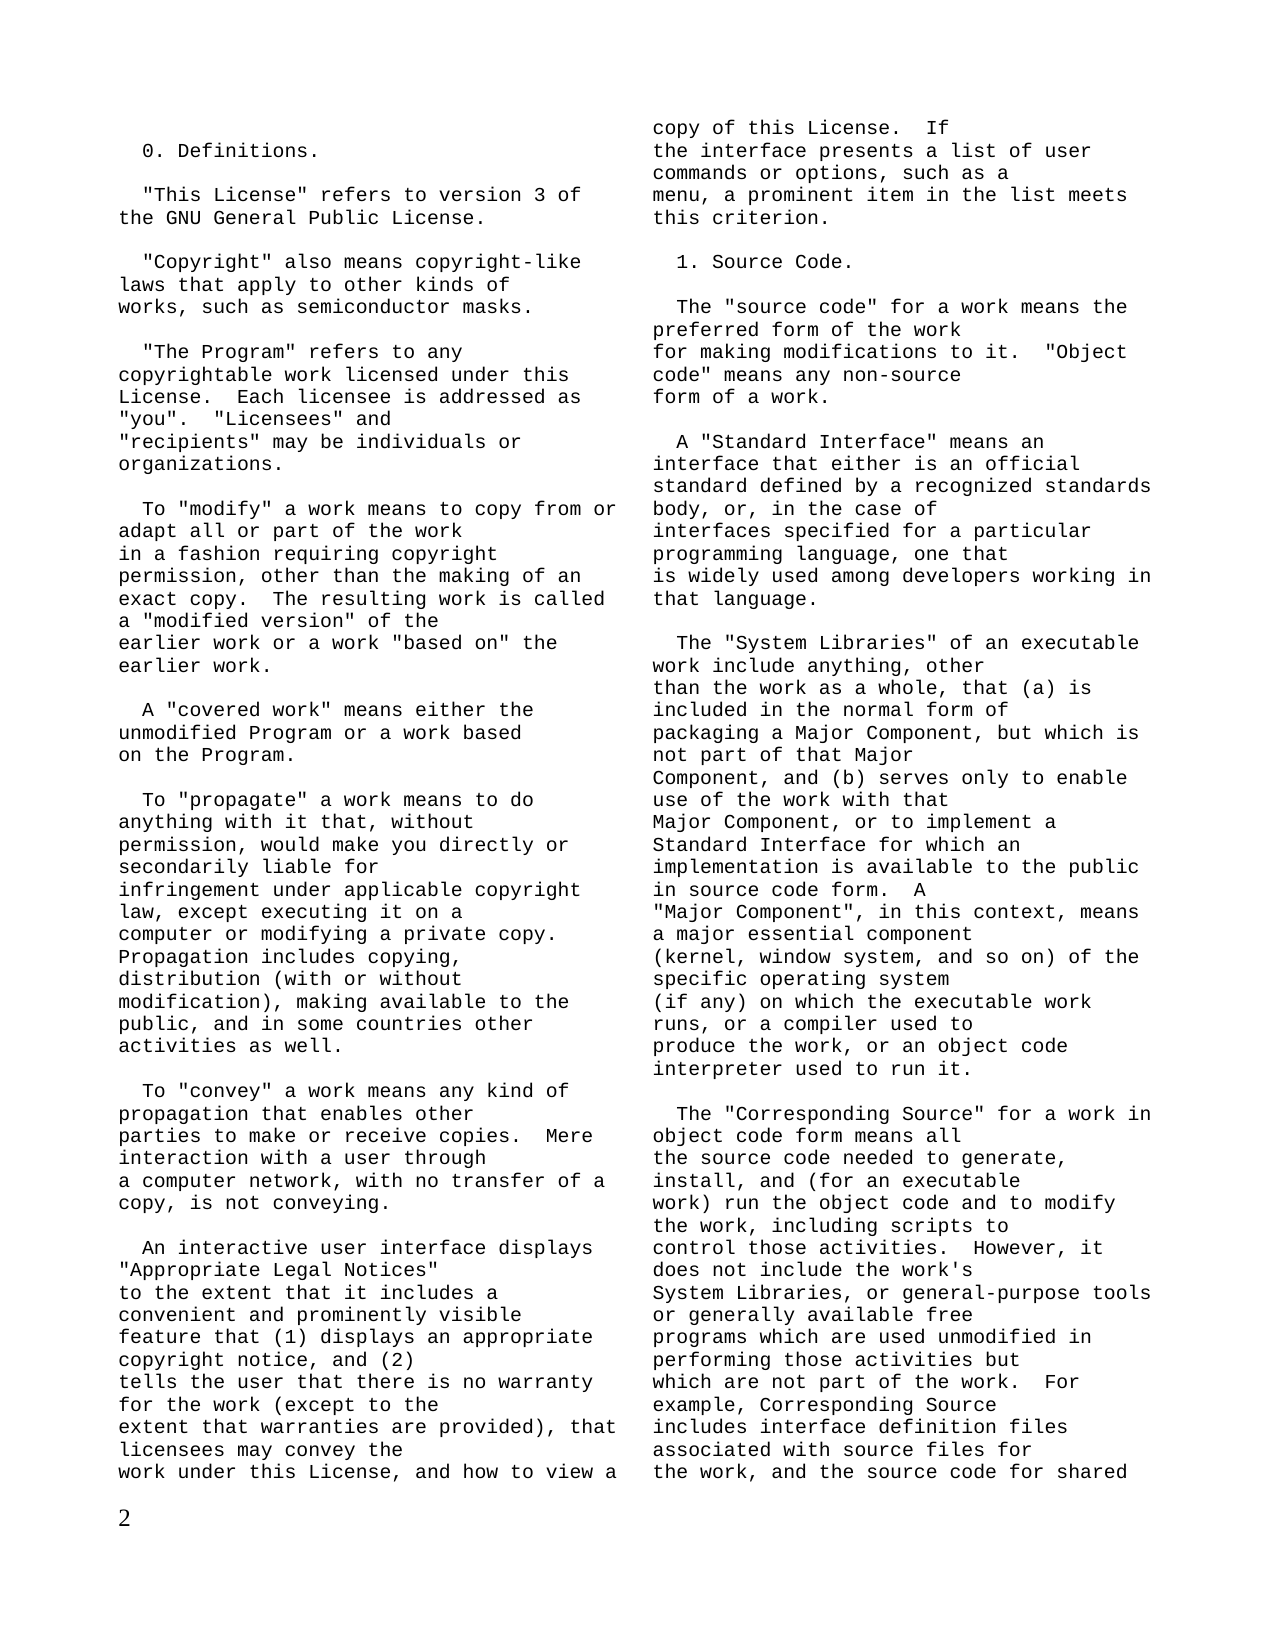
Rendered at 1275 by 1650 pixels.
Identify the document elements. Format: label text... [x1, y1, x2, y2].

text includes interface definition files associated with source files for [652, 1417, 1157, 1462]
text To "propagate" a work means to do anything with it that, without [118, 790, 622, 835]
text the work, and the source code for shared [652, 1462, 1157, 1484]
text copy of this License. If [652, 118, 1157, 141]
text distribution (with or without modification), making available to the [118, 969, 622, 1014]
text The "Corresponding Source" for a work in object code form means all [652, 1103, 1157, 1148]
text public, and in some countries other activities as well. [118, 1014, 622, 1059]
text infringement under applicable copyright law, except executing it on a [118, 879, 622, 924]
text a computer network, with no transfer of a copy, is not conveying. [118, 1171, 622, 1216]
text The "source code" for a work means the preferred form of the work [652, 297, 1157, 342]
text exact copy. The resulting work is called a "modified version" of the [118, 588, 622, 633]
text The "System Libraries" of an executable work include anything, other [652, 633, 1157, 678]
text extent that warranties are provided), that licensees may convey the [118, 1417, 622, 1462]
text "Major Component", in this context, means a major essential component [652, 902, 1157, 947]
text to the extent that it includes a convenient and prominently visible [118, 1283, 622, 1327]
text works, such as semiconductor masks. [118, 297, 622, 320]
text the interface presents a list of user commands or options, such as a [652, 141, 1157, 185]
text work under this License, and how to view a [118, 1462, 622, 1484]
text A "covered work" means either the unmodified Program or a work based [118, 700, 622, 745]
text tells the user that there is no warranty for the work (except to the [118, 1372, 622, 1417]
text 1. Source Code. [652, 252, 1157, 275]
text License. Each licensee is addressed as "you". "Licensees" and [118, 387, 622, 432]
text System Libraries, or general-purpose tools or generally available free [652, 1283, 1157, 1327]
text "This License" refers to version 3 of the GNU General Public License. [118, 185, 622, 230]
text 0. Definitions. [118, 141, 622, 163]
text "recipients" may be individuals or organizations. [118, 432, 622, 476]
text implementation is available to the public in source code form. A [652, 857, 1157, 902]
text programs which are used unmodified in performing those activities but [652, 1327, 1157, 1372]
text which are not part of the work. For example, Corresponding Source [652, 1372, 1157, 1417]
text To "convey" a work means any kind of propagation that enables other [118, 1081, 622, 1126]
text To "modify" a work means to copy from or adapt all or part of the work [118, 499, 622, 544]
text Component, and (b) serves only to enable use of the work with that [652, 768, 1157, 812]
text "Copyright" also means copyright-like laws that apply to other kinds of [118, 252, 622, 297]
text on the Program. [118, 745, 622, 768]
text packaging a Major Component, but which is not part of that Major [652, 723, 1157, 768]
text (if any) on which the executable work runs, or a compiler used to [652, 992, 1157, 1036]
text in a fashion requiring copyright permission, other than the making of an [118, 544, 622, 588]
text form of a work. [652, 387, 1157, 409]
text is widely used among developers working in that language. [652, 566, 1157, 611]
text standard defined by a recognized standards body, or, in the case of [652, 476, 1157, 521]
text menu, a prominent item in the list meets this criterion. [652, 185, 1157, 230]
text for making modifications to it. "Object code" means any non-source [652, 342, 1157, 387]
text than the work as a whole, that (a) is included in the normal form of [652, 678, 1157, 723]
text Major Component, or to implement a Standard Interface for which an [652, 812, 1157, 857]
text the source code needed to generate, install, and (for an executable [652, 1148, 1157, 1193]
text A "Standard Interface" means an interface that either is an official [652, 432, 1157, 476]
text produce the work, or an object code interpreter used to run it. [652, 1036, 1157, 1081]
text work) run the object code and to modify the work, including scripts to [652, 1193, 1157, 1238]
text "The Program" refers to any copyrightable work licensed under this [118, 342, 622, 387]
text computer or modifying a private copy. Propagation includes copying, [118, 924, 622, 969]
text control those activities. However, it does not include the work's [652, 1238, 1157, 1283]
text permission, would make you directly or secondarily liable for [118, 835, 622, 879]
text interfaces specified for a particular programming language, one that [652, 521, 1157, 566]
text (kernel, window system, and so on) of the specific operating system [652, 947, 1157, 992]
text parties to make or receive copies. Mere interaction with a user through [118, 1126, 622, 1171]
text An interactive user interface displays "Appropriate Legal Notices" [118, 1238, 622, 1283]
text earlier work or a work "based on" the earlier work. [118, 633, 622, 678]
text feature that (1) displays an appropriate copyright notice, and (2) [118, 1327, 622, 1372]
